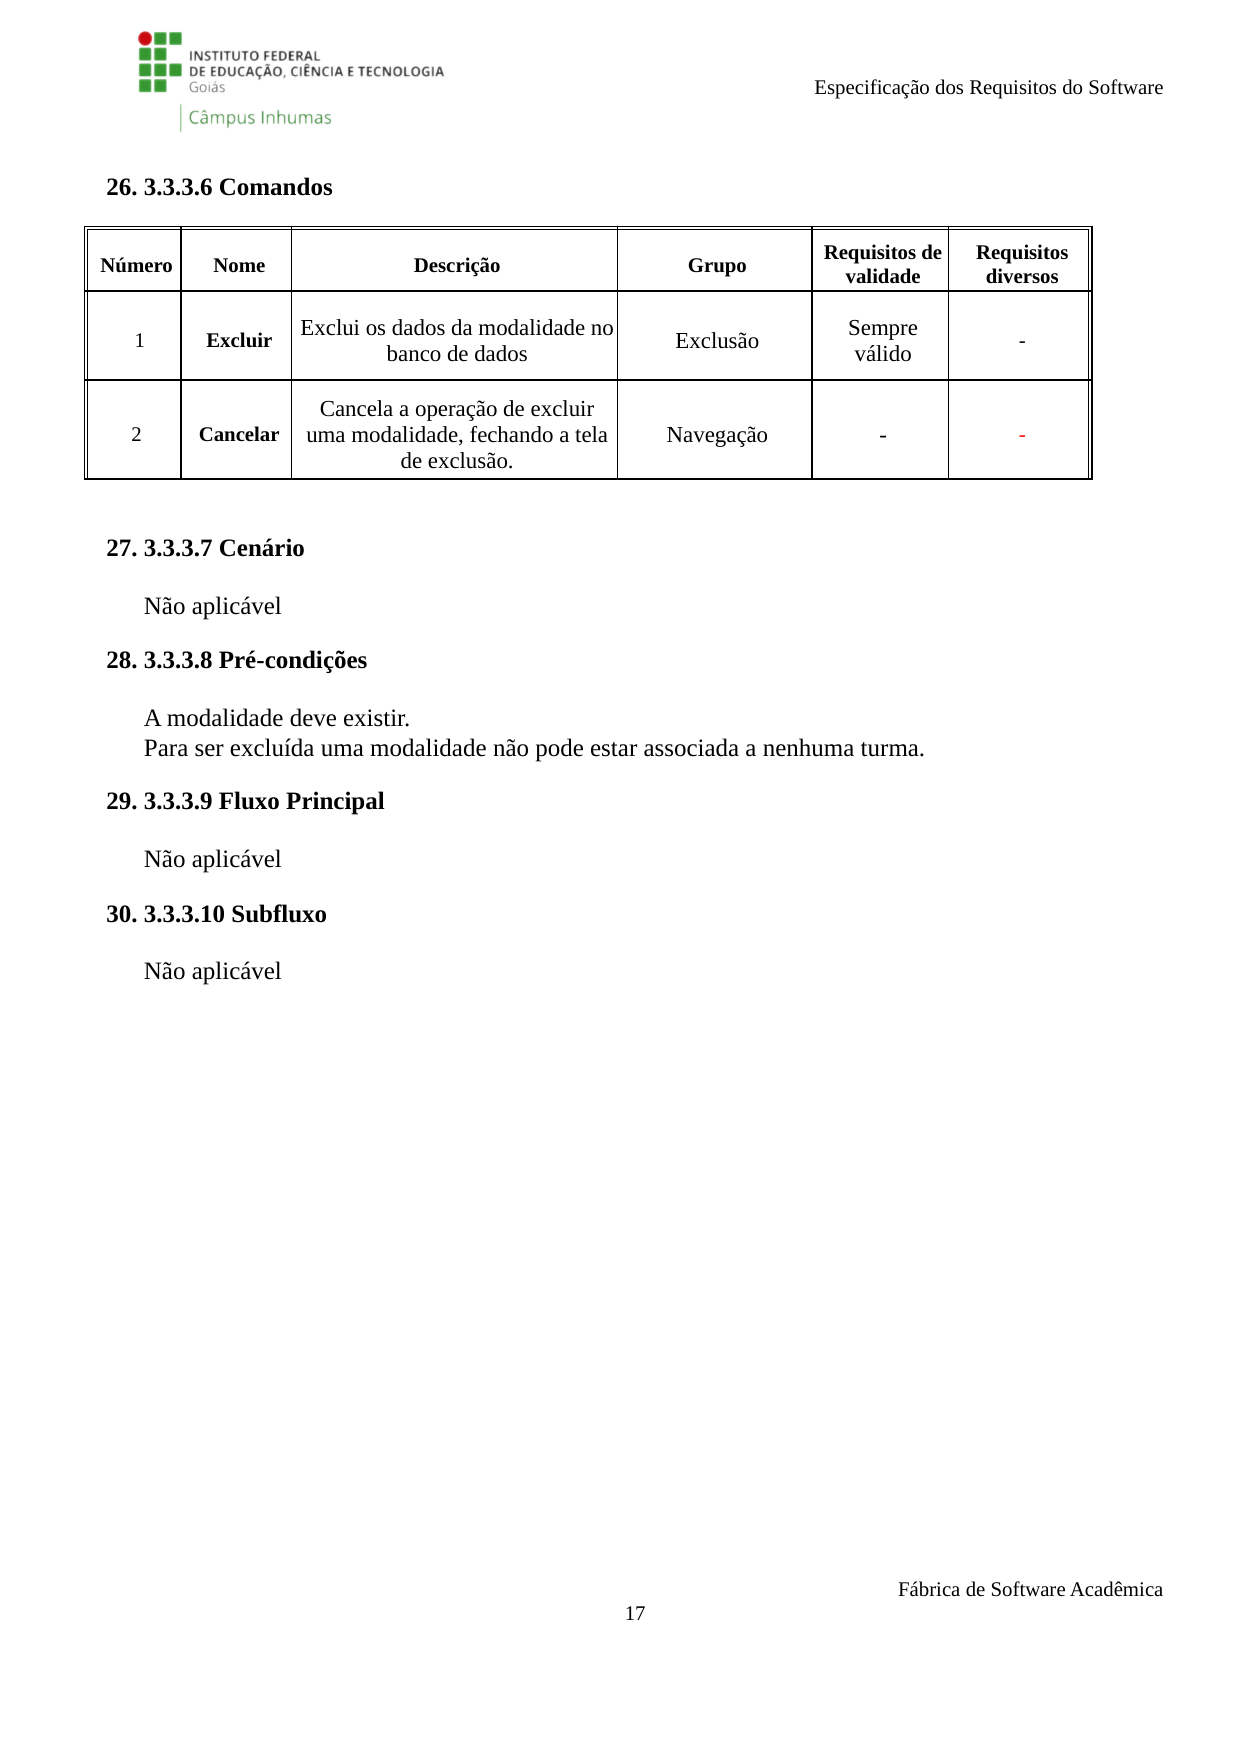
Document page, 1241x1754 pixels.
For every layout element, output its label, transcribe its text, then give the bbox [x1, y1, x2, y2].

table_cell Sempre válido [813, 292, 948, 379]
table_header Requisitos de validade [813, 230, 948, 290]
table_cell Exclusão [618, 292, 811, 379]
list 3.3.3.10 Subfluxo [106, 899, 1163, 927]
table_header Requisitos diversos [949, 230, 1088, 290]
table_cell Excluir [182, 292, 291, 379]
table_cell - [949, 292, 1088, 379]
table_cell Cancelar [182, 381, 291, 478]
text Não aplicável [106, 840, 1163, 874]
text A modalidade deve existir. [106, 699, 1163, 733]
table_cell 2 [88, 381, 180, 478]
list 3.3.3.7 Cenário [106, 533, 1163, 562]
table_header Número [88, 230, 180, 290]
table_cell Cancela a operação de excluir uma modalidade, fechando a tela de exclusão. [292, 381, 617, 478]
table_cell Navegação [618, 381, 811, 478]
text Não aplicável [106, 587, 1163, 620]
list 3.3.3.9 Fluxo Principal [106, 786, 1163, 815]
text Para ser excluída uma modalidade não pode estar associada a nenhuma turma. [106, 733, 1163, 761]
table_cell Exclui os dados da modalidade no banco de dados [292, 292, 617, 379]
table_cell - [949, 381, 1088, 478]
table_header Grupo [618, 230, 811, 290]
table_cell - [813, 381, 948, 478]
text Não aplicável [106, 952, 1163, 986]
table_header Descrição [292, 230, 617, 290]
list 3.3.3.6 Comandos [106, 172, 1163, 201]
table_header Nome [182, 230, 291, 290]
table_cell 1 [88, 292, 180, 379]
list 3.3.3.8 Pré-condições [106, 645, 1163, 674]
